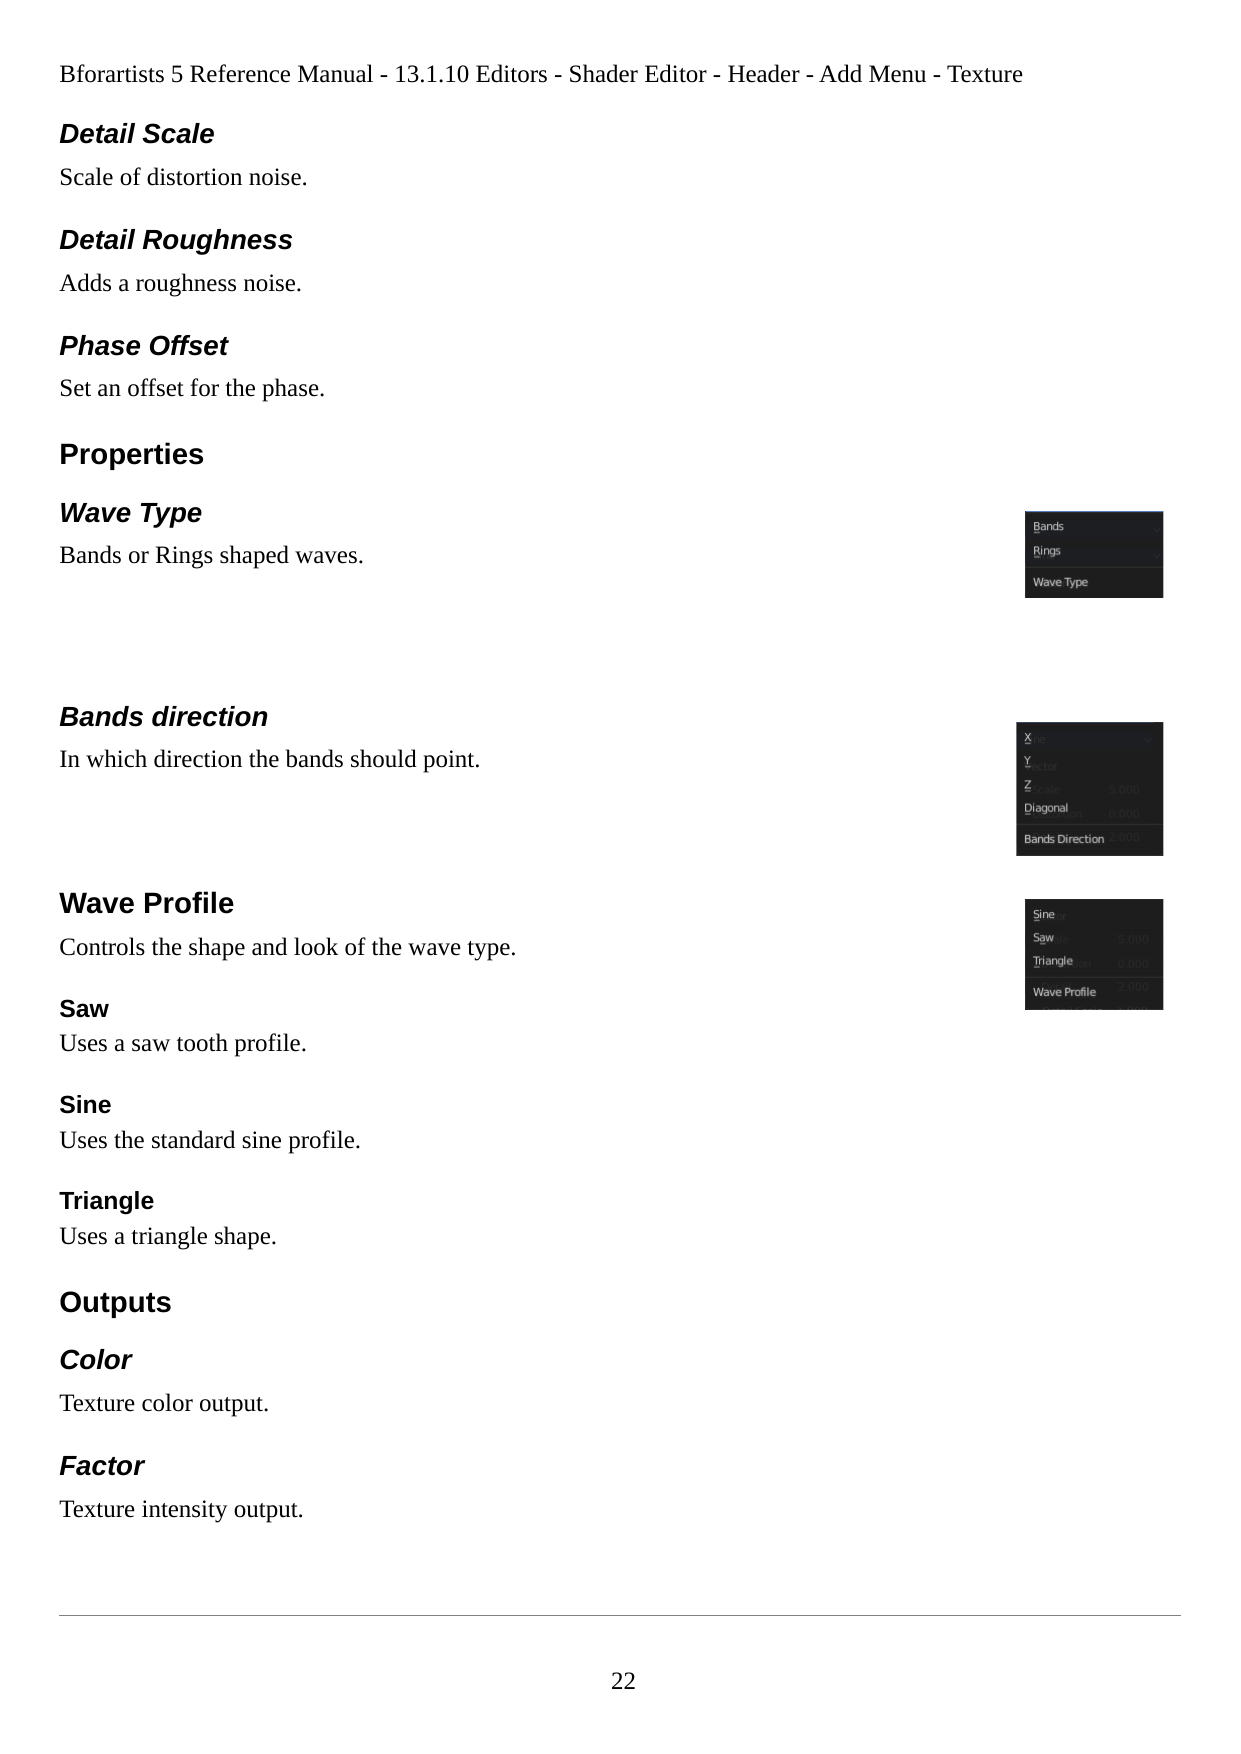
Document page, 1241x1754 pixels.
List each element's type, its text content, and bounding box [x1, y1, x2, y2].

subtitle Saw [59, 994, 1181, 1022]
subtitle Properties [59, 437, 1181, 471]
subtitle Detail Scale [59, 117, 1181, 149]
picture [1025, 511, 1164, 598]
text Uses a saw tooth profile. [59, 1028, 1181, 1057]
text Set an offset for the phase. [59, 373, 1181, 402]
subtitle Bands direction [59, 700, 1181, 732]
subtitle Phase Offset [59, 329, 1181, 361]
text Uses a triangle shape. [59, 1221, 1181, 1250]
subtitle Factor [59, 1449, 1181, 1481]
text In which direction the bands should point. [59, 744, 1016, 773]
text Bands or Rings shaped waves. [59, 540, 1025, 569]
text Texture intensity output. [59, 1494, 1181, 1523]
subtitle Wave Profile [59, 886, 1181, 919]
picture [1025, 899, 1164, 1010]
picture [1016, 722, 1164, 856]
text Scale of distortion noise. [59, 162, 1181, 190]
subtitle Sine [59, 1090, 1181, 1118]
subtitle Outputs [59, 1285, 1181, 1318]
subtitle Triangle [59, 1186, 1181, 1215]
subtitle Wave Type [59, 496, 1181, 528]
text Adds a roughness noise. [59, 268, 1181, 296]
subtitle Color [59, 1343, 1181, 1375]
text Uses the standard sine profile. [59, 1125, 1181, 1153]
text Texture color output. [59, 1388, 1181, 1417]
text Controls the shape and look of the wave type. [59, 932, 1025, 961]
subtitle Detail Roughness [59, 223, 1181, 255]
